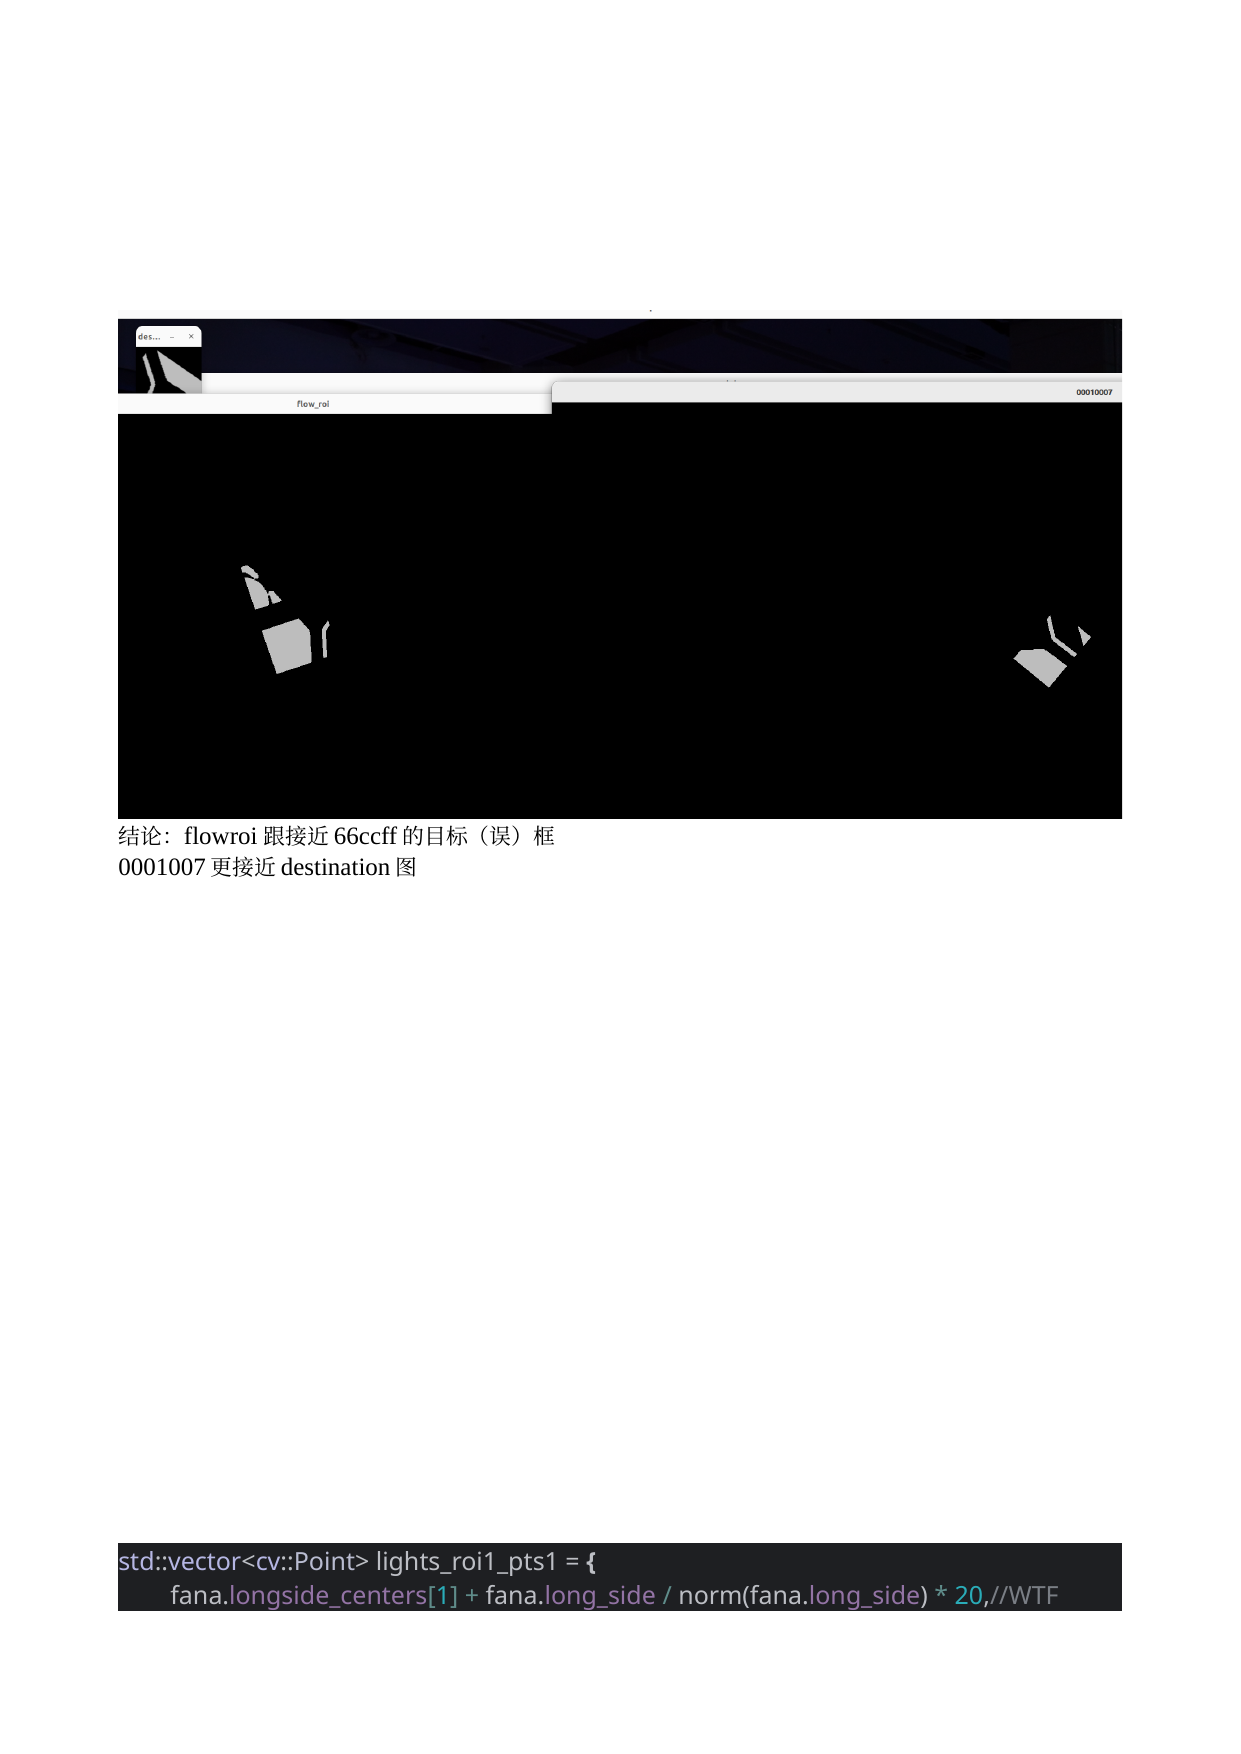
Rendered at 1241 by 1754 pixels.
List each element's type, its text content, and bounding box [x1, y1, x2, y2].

text [118, 291, 1122, 310]
text 结论：flowroi 跟接近66ccff的目标（误）框 [118, 819, 1122, 851]
text std::vector<cv::Point> lights_roi1_pts1 = { fana.longside_centers[1] + fana.long_side / norm(fana.long_side) * 20,//WTF [118, 1543, 1122, 1611]
text 0001007更接近destination图 [118, 851, 1122, 882]
picture [118, 310, 1123, 819]
